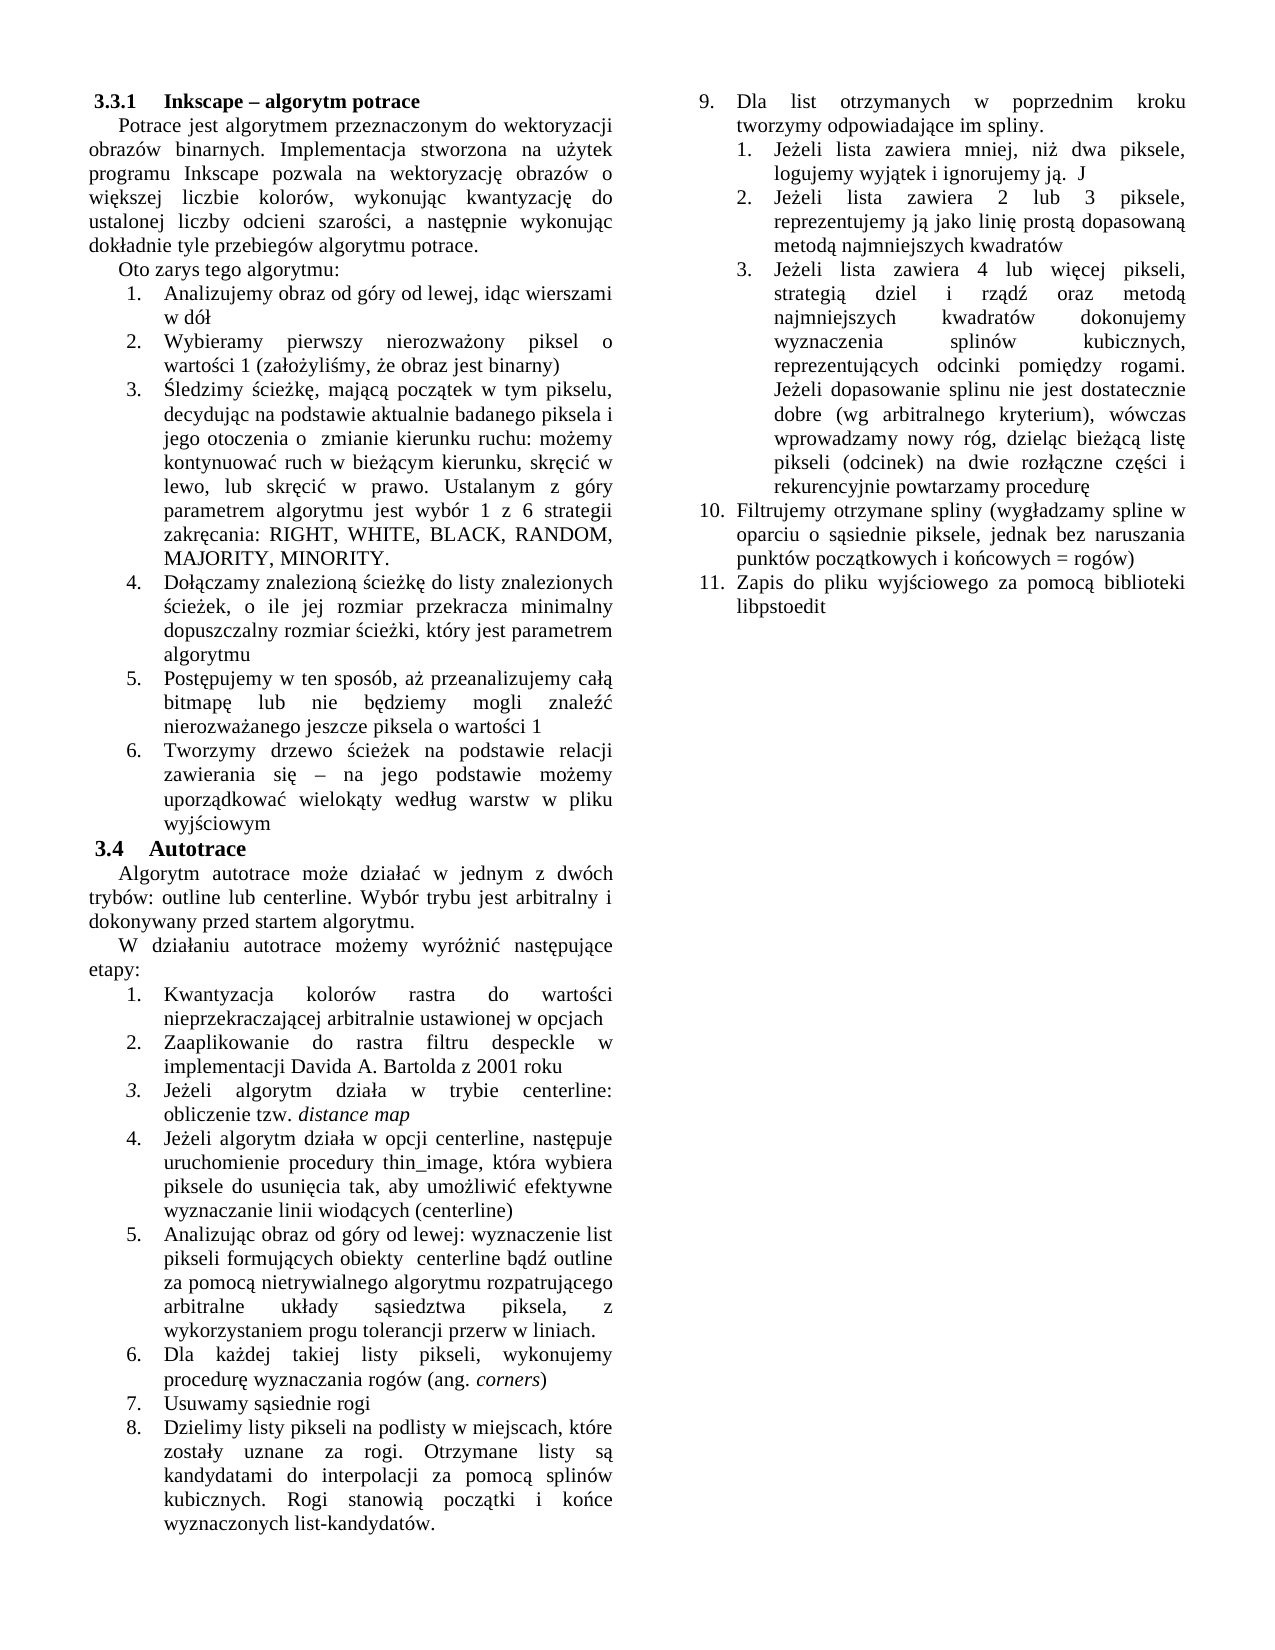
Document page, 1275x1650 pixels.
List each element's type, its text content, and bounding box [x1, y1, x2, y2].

list Usuwamy sąsiednie rogi [126, 1390, 613, 1414]
list Jeżeli lista zawiera mniej, niż dwa piksele, logujemy wyjątek i ignorujemy ją. J [736, 137, 1186, 185]
list Postępujemy w ten sposób, aż przeanalizujemy całą bitmapę lub nie będziemy mogli znaleźć nierozważanego jeszcze piksela o wartości 1 [126, 666, 613, 738]
subtitle Autotrace [88, 834, 613, 861]
list Filtrujemy otrzymane spliny (wygładzamy spline w oparciu o sąsiednie piksele, jednak bez naruszania punktów początkowych i końcowych = rogów) [699, 498, 1186, 570]
list Jeżeli lista zawiera 4 lub więcej pikseli, strategią dziel i rządź oraz metodą najmniejszych kwadratów dokonujemy wyznaczenia splinów kubicznych, reprezentujących odcinki pomiędzy rogami. Jeżeli dopasowanie splinu nie jest dostatecznie dobre (wg arbitralnego kryterium), wówczas wprowadzamy nowy róg, dzieląc bieżącą listę pikseli (odcinek) na dwie rozłączne części i rekurencyjnie powtarzamy procedurę [736, 257, 1186, 498]
text Potrace jest algorytmem przeznaczonym do wektoryzacji obrazów binarnych. Implementacja stworzona na użytek programu Inkscape pozwala na wektoryzację obrazów o większej liczbie kolorów, wykonując kwantyzację do ustalonej liczby odcieni szarości, a następnie wykonując dokładnie tyle przebiegów algorytmu potrace. [88, 113, 613, 257]
list Dzielimy listy pikseli na podlisty w miejscach, które zostały uznane za rogi. Otrzymane listy są kandydatami do interpolacji za pomocą splinów kubicznych. Rogi stanowią początki i końce wyznaczonych list-kandydatów. [126, 1414, 613, 1535]
list Zaaplikowanie do rastra filtru despeckle w implementacji Davida A. Bartolda z 2001 roku [126, 1029, 613, 1078]
list Jeżeli lista zawiera 2 lub 3 piksele, reprezentujemy ją jako linię prostą dopasowaną metodą najmniejszych kwadratów [736, 185, 1186, 257]
list Kwantyzacja kolorów rastra do wartości nieprzekraczającej arbitralnie ustawionej w opcjach [126, 981, 613, 1029]
list Analizujemy obraz od góry od lewej, idąc wierszami w dół [126, 281, 613, 329]
list Dołączamy znalezioną ścieżkę do listy znalezionych ścieżek, o ile jej rozmiar przekracza minimalny dopuszczalny rozmiar ścieżki, który jest parametrem algorytmu [126, 570, 613, 666]
list Zapis do pliku wyjściowego za pomocą biblioteki libpstoedit [699, 570, 1186, 618]
list Śledzimy ścieżkę, mającą początek w tym pikselu, decydując na podstawie aktualnie badanego piksela i jego otoczenia o zmianie kierunku ruchu: możemy kontynuować ruch w bieżącym kierunku, skręcić w lewo, lub skręcić w prawo. Ustalanym z góry parametrem algorytmu jest wybór 1 z 6 strategii zakręcania: RIGHT, WHITE, BLACK, RANDOM, MAJORITY, MINORITY. [126, 377, 613, 570]
subtitle Inkscape – algorytm potrace [88, 88, 613, 113]
list Jeżeli algorytm działa w trybie centerline: obliczenie tzw. distance map [126, 1078, 613, 1126]
list Jeżeli algorytm działa w opcji centerline, następuje uruchomienie procedury thin_image, która wybiera piksele do usunięcia tak, aby umożliwić efektywne wyznaczanie linii wiodących (centerline) [126, 1126, 613, 1222]
text Oto zarys tego algorytmu: [88, 257, 613, 281]
text W działaniu autotrace możemy wyróżnić następujące etapy: [88, 933, 613, 981]
list Analizując obraz od góry od lewej: wyznaczenie list pikseli formujących obiekty centerline bądź outline za pomocą nietrywialnego algorytmu rozpatrującego arbitralne układy sąsiedztwa piksela, z wykorzystaniem progu tolerancji przerw w liniach. [126, 1222, 613, 1342]
list Tworzymy drzewo ścieżek na podstawie relacji zawierania się – na jego podstawie możemy uporządkować wielokąty według warstw w pliku wyjściowym [126, 738, 613, 834]
list Wybieramy pierwszy nierozważony piksel o wartości 1 (założyliśmy, że obraz jest binarny) [126, 329, 613, 377]
list Dla każdej takiej listy pikseli, wykonujemy procedurę wyznaczania rogów (ang. corners) [126, 1342, 613, 1390]
list Dla list otrzymanych w poprzednim kroku tworzymy odpowiadające im spliny. [699, 88, 1186, 137]
text Algorytm autotrace może działać w jednym z dwóch trybów: outline lub centerline. Wybór trybu jest arbitralny i dokonywany przed startem algorytmu. [88, 861, 613, 933]
